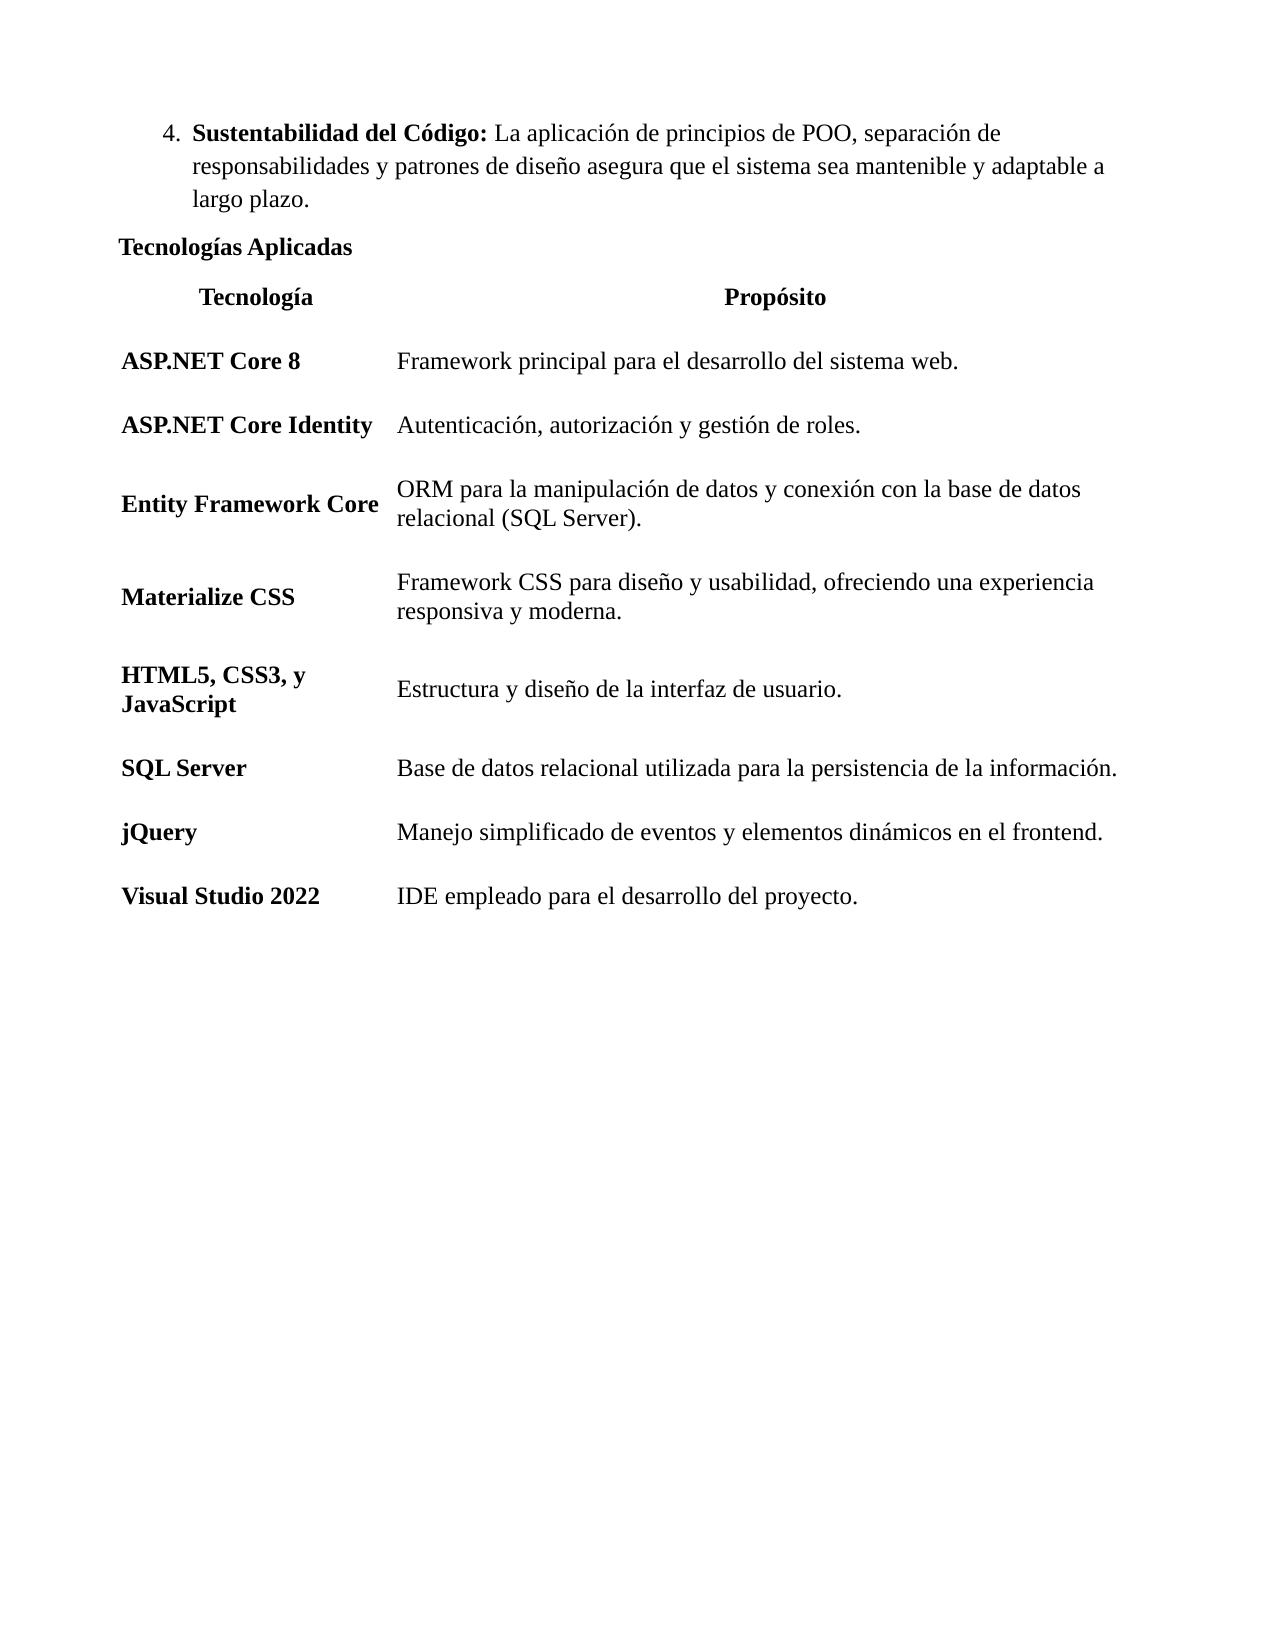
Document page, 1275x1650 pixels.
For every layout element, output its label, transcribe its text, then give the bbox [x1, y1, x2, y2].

table_cell HTML5, CSS3, y JavaScript [118, 657, 394, 750]
table_cell ORM para la manipulación de datos y conexión con la base de datos relacional (SQL Server). [394, 472, 1157, 564]
table_cell ASP.NET Core Identity [118, 408, 394, 472]
table_cell Entity Framework Core [118, 472, 394, 564]
table_cell Manejo simplificado de eventos y elementos dinámicos en el frontend. [394, 814, 1157, 878]
table_header Tecnología [118, 279, 394, 343]
table_cell SQL Server [118, 750, 394, 814]
table_cell IDE empleado para el desarrollo del proyecto. [394, 878, 1157, 942]
table_cell jQuery [118, 814, 394, 878]
table_cell Visual Studio 2022 [118, 878, 394, 942]
table_cell Framework principal para el desarrollo del sistema web. [394, 344, 1157, 407]
table_cell ASP.NET Core 8 [118, 344, 394, 407]
table_header Propósito [394, 279, 1157, 343]
table_cell Base de datos relacional utilizada para la persistencia de la información. [394, 750, 1157, 814]
table_cell Materialize CSS [118, 564, 394, 657]
table_cell Estructura y diseño de la interfaz de usuario. [394, 657, 1157, 750]
table_cell Autenticación, autorización y gestión de roles. [394, 408, 1157, 472]
text Tecnologías Aplicadas [118, 232, 1157, 261]
list Sustentabilidad del Código: La aplicación de principios de POO, separación de responsabilidades y patrones de diseño asegura que el sistema sea mantenible y adaptable a largo plazo. [162, 118, 1157, 213]
table_cell Framework CSS para diseño y usabilidad, ofreciendo una experiencia responsiva y moderna. [394, 564, 1157, 657]
